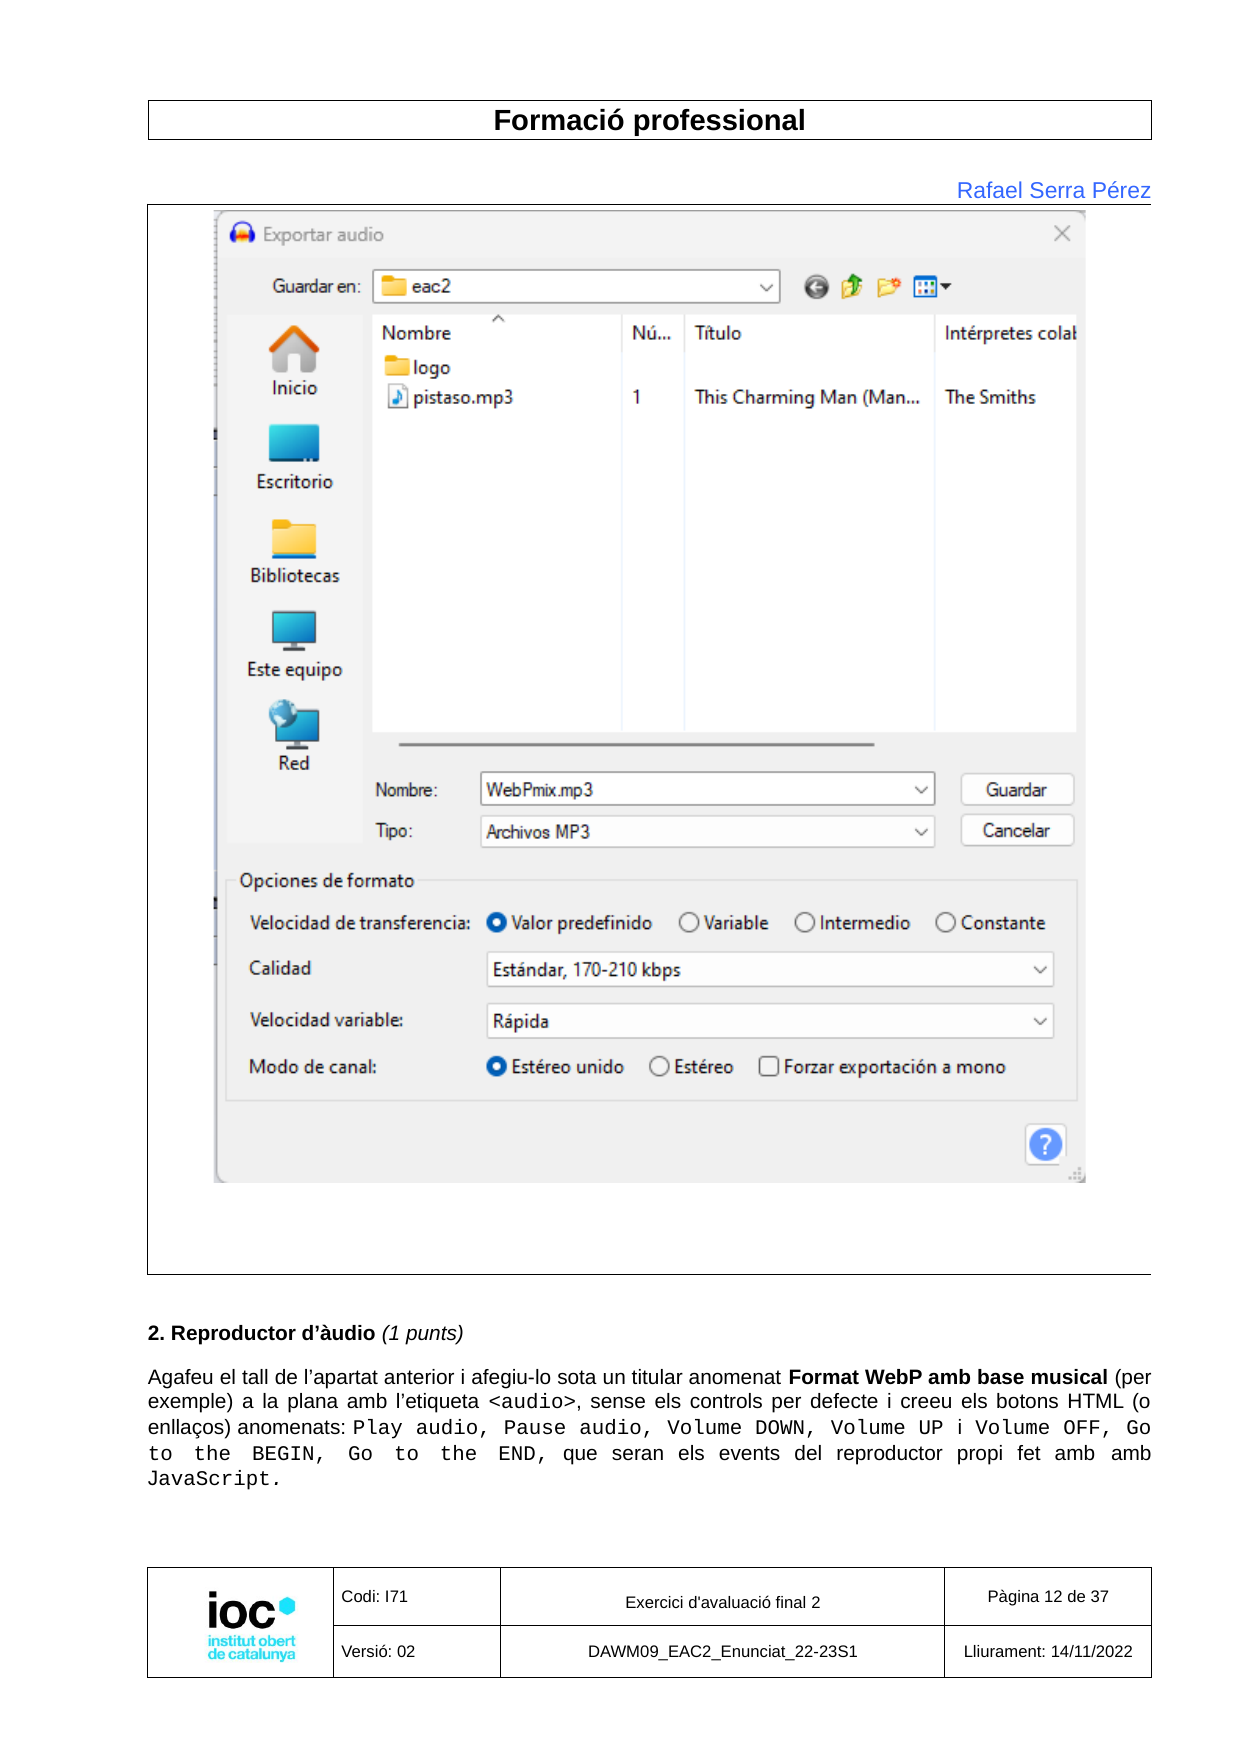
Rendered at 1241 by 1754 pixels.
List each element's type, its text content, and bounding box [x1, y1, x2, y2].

text Agafeu el tall de l’apartat anterior i afegiu-lo sota un titular anomenat Format WebP amb base musical (per exemple) a la plana amb l’etiqueta <audio>, sense els controls per defecte i creeu els botons HTML (o enllaços) anomenats: Play audio, Pause audio, Volume DOWN, Volume UP i Volume OFF, Go to the BEGIN, Go to the END, que seran els events del reproductor propi fet amb amb JavaScript. [148, 1365, 1151, 1492]
list 2. Reproductor d’àudio (1 punts) [112, 1320, 1151, 1344]
picture [213, 210, 1086, 1183]
table_header Mesclem les dues pistes amb Audacity: Desem el projecte: Exportem a mp3: [148, 205, 1151, 1274]
picture [195, 1577, 309, 1673]
